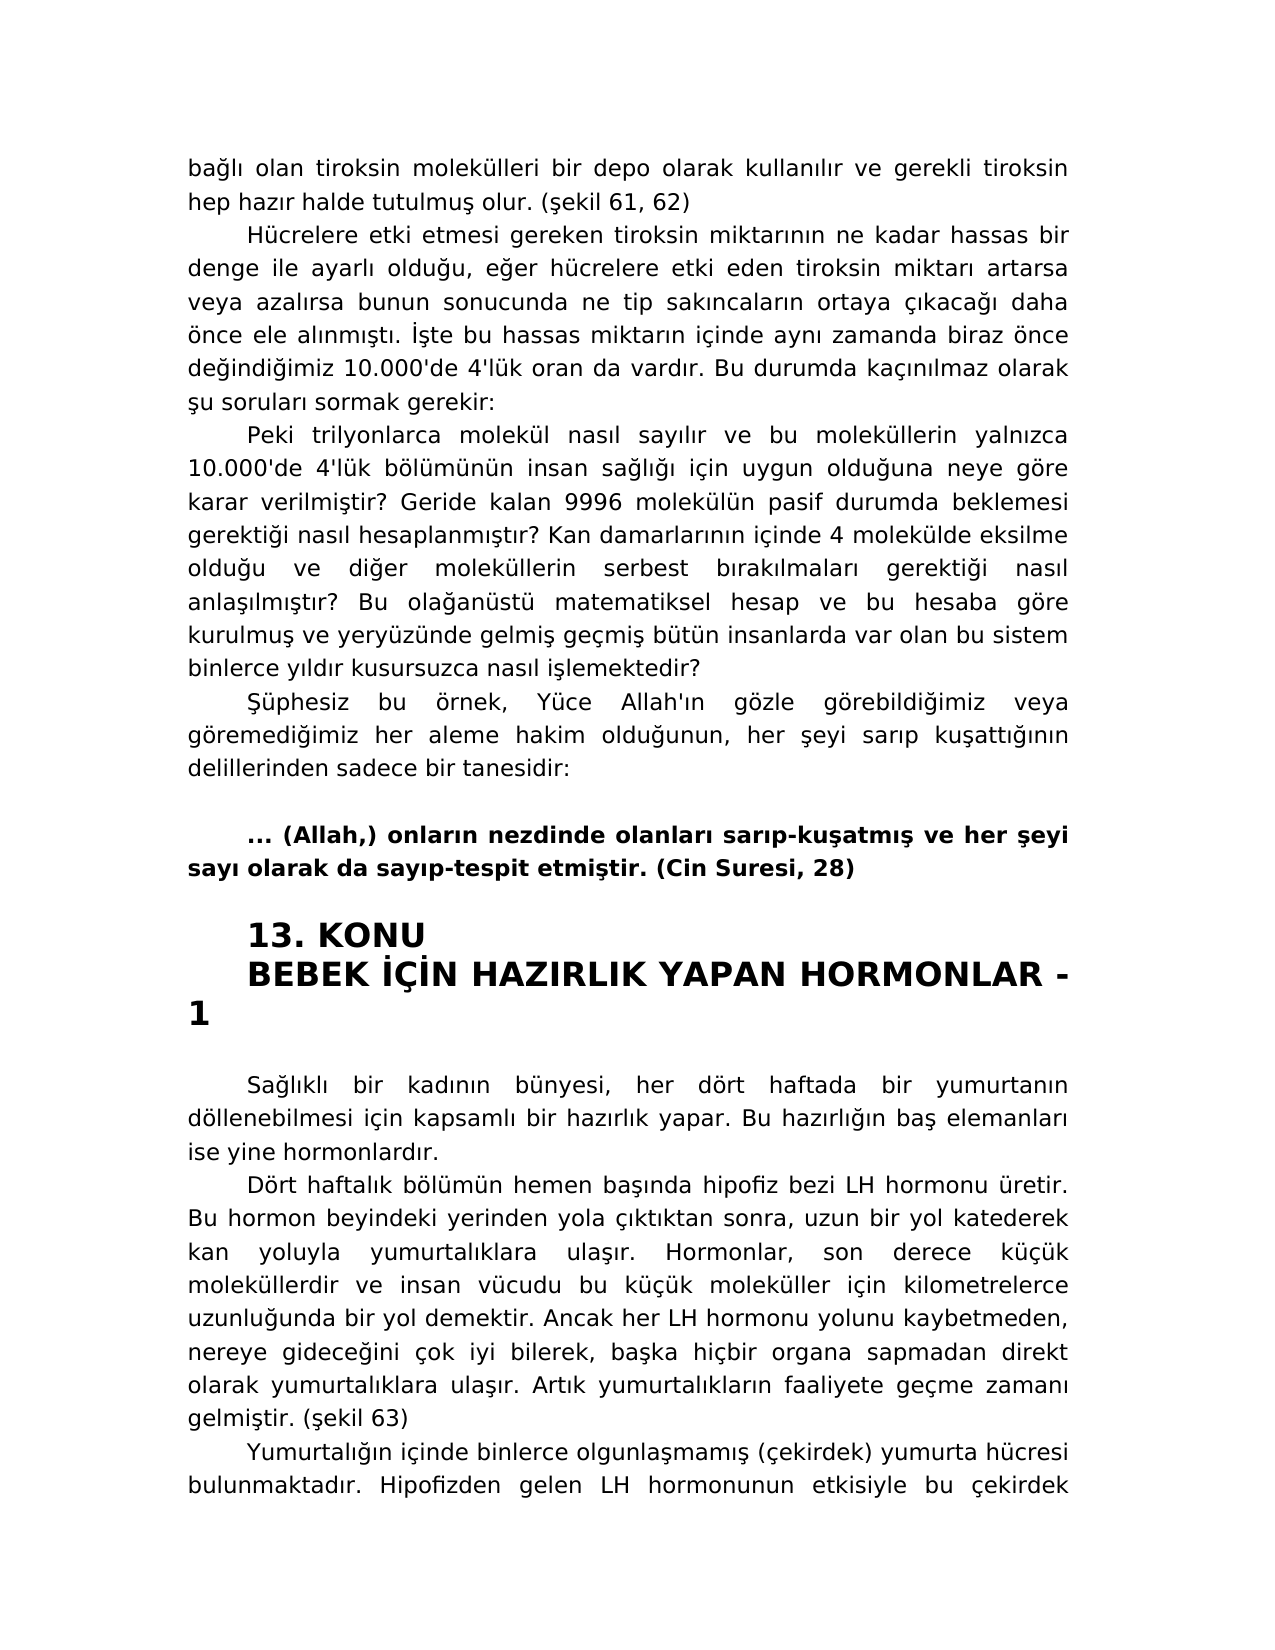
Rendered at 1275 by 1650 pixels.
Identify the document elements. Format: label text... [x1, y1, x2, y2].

text Şüphesiz bu örnek, Yüce Allah'ın gözle görebildiğimiz veya göremediğimiz her aleme hakim olduğunun, her şeyi sarıp kuşattığının delillerinden sadece bir tanesidir: [187, 683, 1070, 783]
text ... (Allah,) onların nezdinde olanları sarıp-kuşatmış ve her şeyi sayı olarak da sayıp-tespit etmiştir. (Cin Suresi, 28) [187, 817, 1070, 883]
text BEBEK İÇİN HAZIRLIK YAPAN HORMONLAR -1 [187, 956, 1070, 1033]
text Dört haftalık bölümün hemen başında hipofiz bezi LH hormonu üretir. Bu hormon beyindeki yerinden yola çıktıktan sonra, uzun bir yol katederek kan yoluyla yumurtalıklara ulaşır. Hormonlar, son derece küçük moleküllerdir ve insan vücudu bu küçük moleküller için kilometrelerce uzunluğunda bir yol demektir. Ancak her LH hormonu yolunu kaybetmeden, nereye gideceğini çok iyi bilerek, başka hiçbir organa sapmadan direkt olarak yumurtalıklara ulaşır. Artık yumurtalıkların faaliyete geçme zamanı gelmiştir. (şekil 63) [187, 1167, 1070, 1433]
text Yumurtalığın içinde binlerce olgunlaşmamış (çekirdek) yumurta hücresi bulunmaktadır. Hipofizden gelen LH hormonunun etkisiyle bu çekirdek [187, 1433, 1070, 1500]
text 13. KONU [187, 917, 1070, 956]
text bağlı olan tiroksin molekülleri bir depo olarak kullanılır ve gerekli tiroksin hep hazır halde tutulmuş olur. (şekil 61, 62) [187, 150, 1070, 217]
text Sağlıklı bir kadının bünyesi, her dört haftada bir yumurtanın döllenebilmesi için kapsamlı bir hazırlık yapar. Bu hazırlığın baş elemanları ise yine hormonlardır. [187, 1067, 1070, 1167]
text Hücrelere etki etmesi gereken tiroksin miktarının ne kadar hassas bir denge ile ayarlı olduğu, eğer hücrelere etki eden tiroksin miktarı artarsa veya azalırsa bunun sonucunda ne tip sakıncaların ortaya çıkacağı daha önce ele alınmıştı. İşte bu hassas miktarın içinde aynı zamanda biraz önce değindiğimiz 10.000'de 4'lük oran da vardır. Bu durumda kaçınılmaz olarak şu soruları sormak gerekir: [187, 217, 1070, 417]
text Peki trilyonlarca molekül nasıl sayılır ve bu moleküllerin yalnızca 10.000'de 4'lük bölümünün insan sağlığı için uygun olduğuna neye göre karar verilmiştir? Geride kalan 9996 molekülün pasif durumda beklemesi gerektiği nasıl hesaplanmıştır? Kan damarlarının içinde 4 molekülde eksilme olduğu ve diğer moleküllerin serbest bırakılmaları gerektiği nasıl anlaşılmıştır? Bu olağanüstü matematiksel hesap ve bu hesaba göre kurulmuş ve yeryüzünde gelmiş geçmiş bütün insanlarda var olan bu sistem binlerce yıldır kusursuzca nasıl işlemektedir? [187, 417, 1070, 683]
